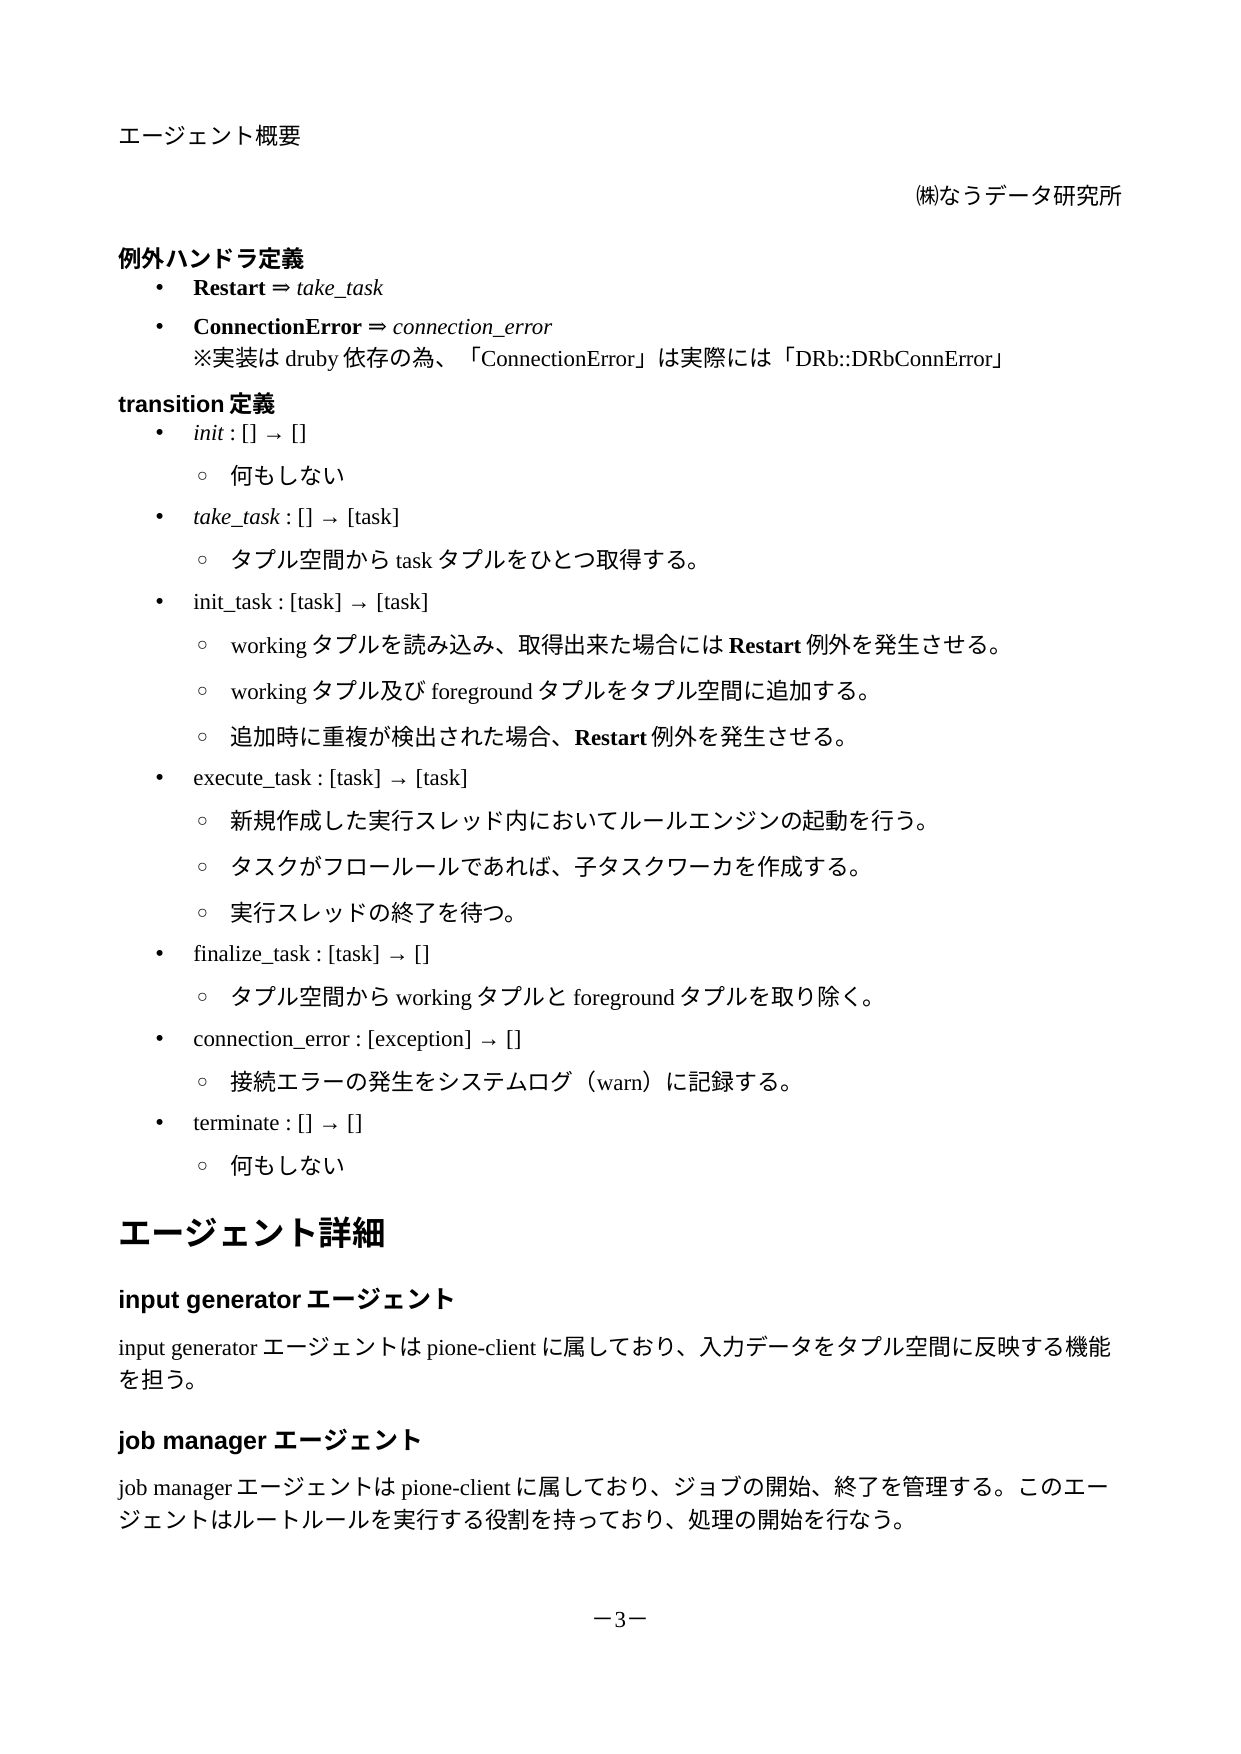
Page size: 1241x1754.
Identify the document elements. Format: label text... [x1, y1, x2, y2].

subtitle transition定義 [118, 385, 1122, 419]
list Restart ⇒ take_task [156, 274, 1122, 301]
subtitle job manager エージェント [118, 1420, 1122, 1456]
list 何もしない [193, 1148, 1122, 1181]
list workingタプル及びforegroundタプルをタプル空間に追加する。 [193, 673, 1122, 706]
list 新規作成した実行スレッド内においてルールエンジンの起動を行う。 [193, 803, 1122, 836]
list 追加時に重複が検出された場合、Restart例外を発生させる。 [193, 718, 1122, 752]
list finalize_task : [task] → [] [156, 940, 1122, 966]
list init : [] → [] [156, 419, 1122, 445]
list take_task : [] → [task] [156, 503, 1122, 530]
list 実行スレッドの終了を待つ。 [193, 894, 1122, 928]
list execute_task : [task] → [task] [156, 764, 1122, 790]
subtitle エージェント詳細 [118, 1206, 1122, 1255]
list 接続エラーの発生をシステムログ（warn）に記録する。 [193, 1063, 1122, 1097]
list タスクがフロールールであれば、子タスクワーカを作成する。 [193, 849, 1122, 882]
subtitle input generatorエージェント [118, 1280, 1122, 1316]
list connection_error : [exception] → [] [156, 1025, 1122, 1051]
list terminate : [] → [] [156, 1109, 1122, 1136]
list 何もしない [193, 458, 1122, 491]
text job managerエージェントはpione-clientに属しており、ジョブの開始、終了を管理する。このエージェントはルートルールを実行する役割を持っており、処理の開始を行なう。 [118, 1469, 1122, 1535]
subtitle 例外ハンドラ定義 [118, 240, 1122, 274]
list init_task : [task] → [task] [156, 588, 1122, 614]
list ConnectionError ⇒ connection_error ※実装はdruby依存の為、「ConnectionError」は実際には「DRb::DRbConnError」 [156, 313, 1122, 373]
list タプル空間からtaskタプルをひとつ取得する。 [193, 542, 1122, 576]
list workingタプルを読み込み、取得出来た場合にはRestart例外を発生させる。 [193, 627, 1122, 660]
list タプル空間からworkingタプルとforegroundタプルを取り除く。 [193, 979, 1122, 1012]
text input generatorエージェントはpione-clientに属しており、入力データをタプル空間に反映する機能を担う。 [118, 1329, 1122, 1395]
